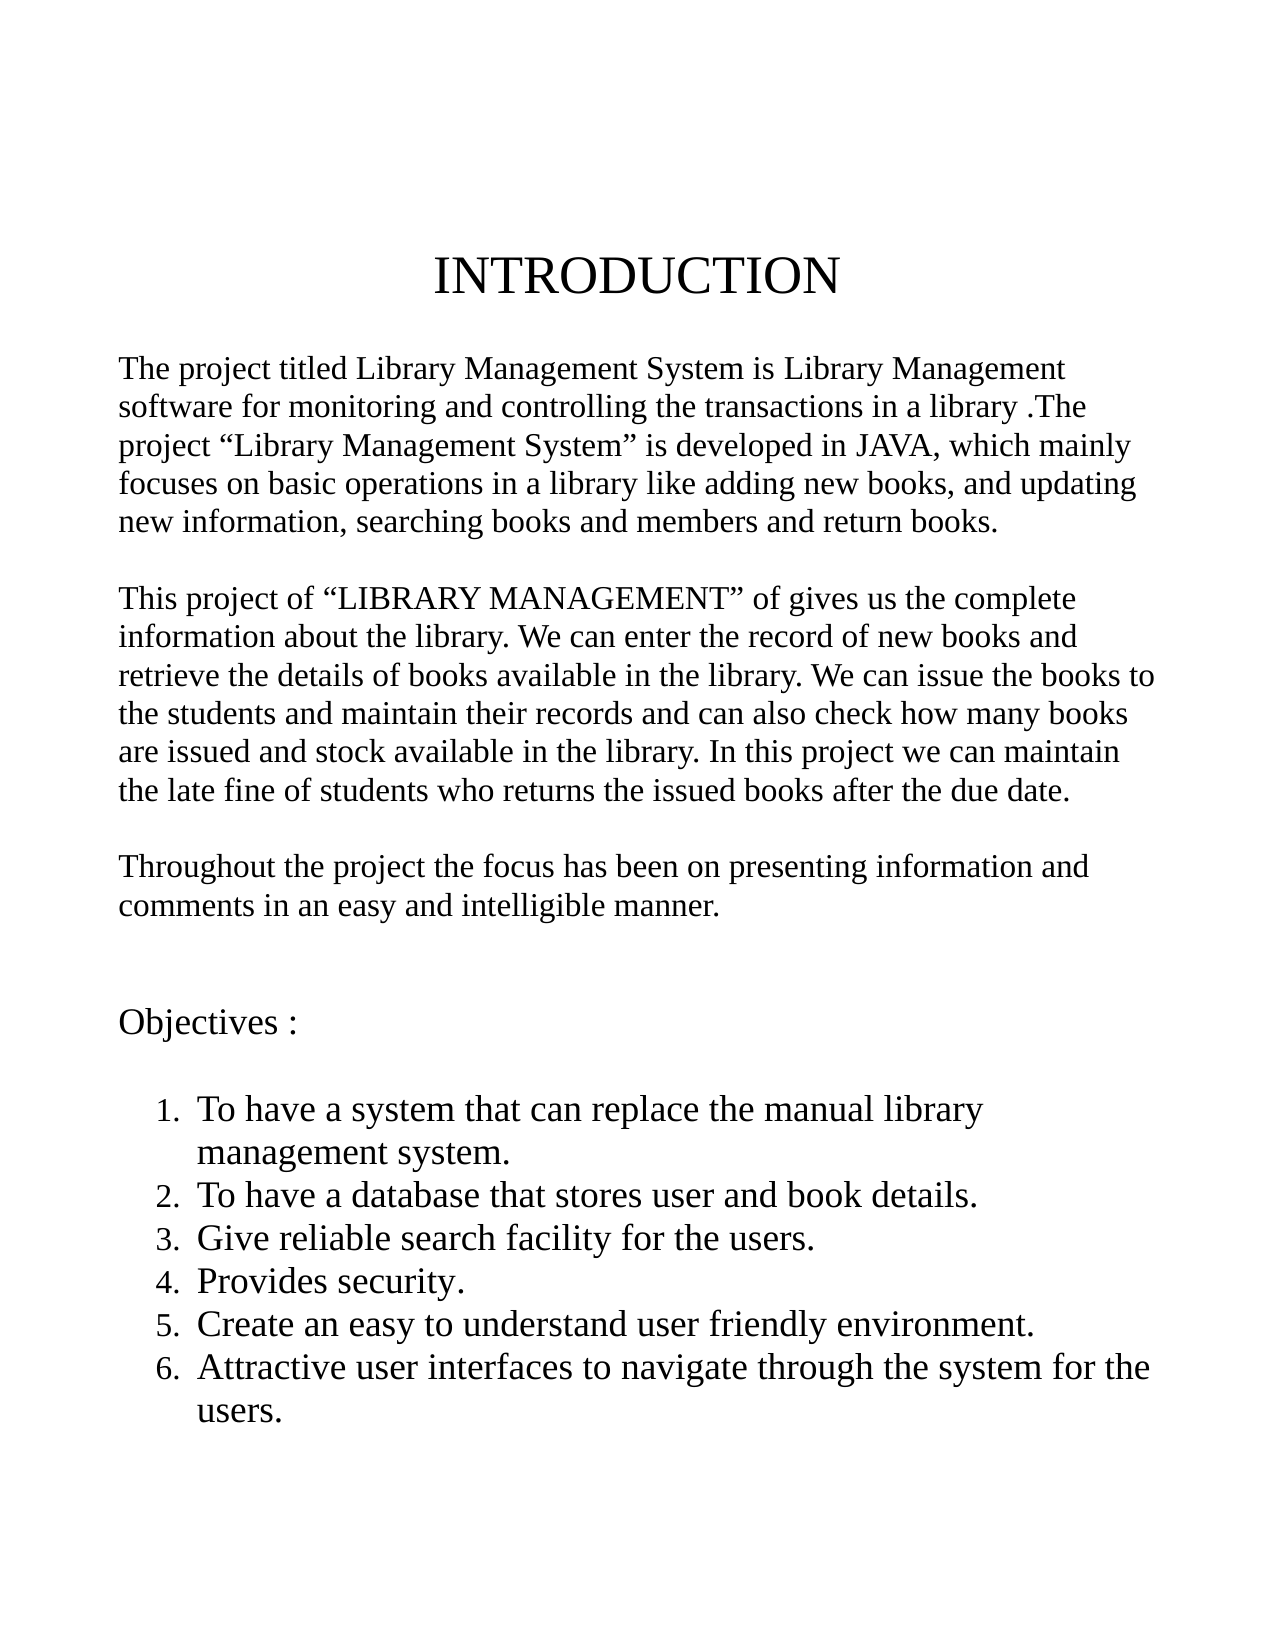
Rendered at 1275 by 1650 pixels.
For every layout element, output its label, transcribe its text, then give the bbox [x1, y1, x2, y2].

text Throughout the project the focus has been on presenting information and comments in an easy and intelligible manner. [118, 846, 1157, 923]
text This project of “LIBRARY MANAGEMENT” of gives us the complete information about the library. We can enter the record of new books and retrieve the details of books available in the library. We can issue the books to the students and maintain their records and can also check how many books are issued and stock available in the library. In this project we can maintain the late fine of students who returns the issued books after the due date. [118, 578, 1157, 808]
list Provides security. [155, 1258, 1157, 1302]
text The project titled Library Management System is Library Management software for monitoring and controlling the transactions in a library .The project “Library Management System” is developed in JAVA, which mainly focuses on basic operations in a library like adding new books, and updating new information, searching books and members and return books. [118, 348, 1157, 540]
list To have a system that can replace the manual library management system. [155, 1086, 1157, 1172]
text Objectives : [118, 1000, 1157, 1043]
text INTRODUCTION [118, 243, 1157, 305]
list To have a database that stores user and book details. [155, 1172, 1157, 1215]
list Give reliable search facility for the users. [155, 1215, 1157, 1258]
list Attractive user interfaces to navigate through the system for the users. [155, 1345, 1157, 1431]
list Create an easy to understand user friendly environment. [155, 1302, 1157, 1345]
